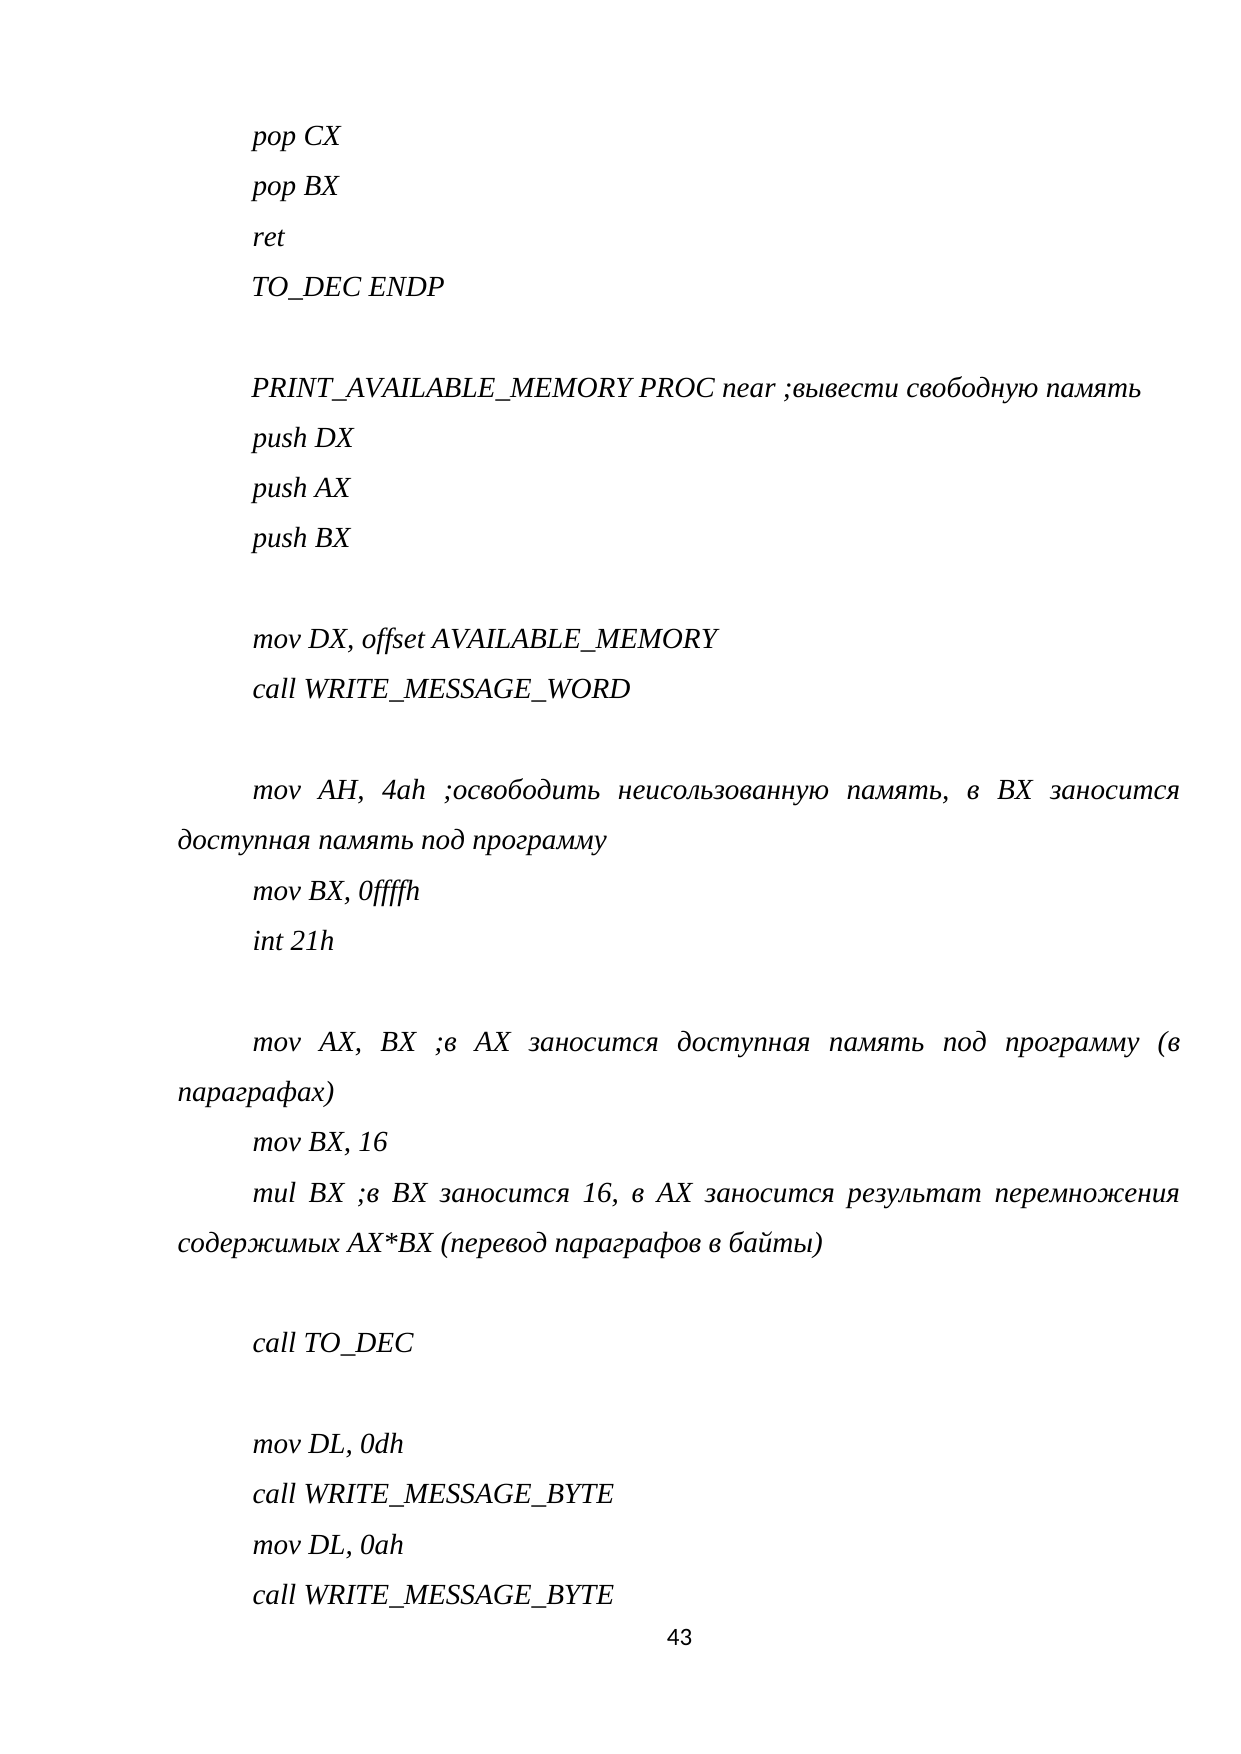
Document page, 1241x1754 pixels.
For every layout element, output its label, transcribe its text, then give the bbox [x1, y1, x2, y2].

text push DX [177, 420, 1181, 453]
text mul BX ;в BX заносится 16, в AX заносится результат перемножения содержимых AX*BX (перевод параграфов в байты) [177, 1175, 1181, 1258]
text TO_DEC ENDP [177, 269, 1181, 303]
text mov AH, 4ah ;освободить неисользованную память, в BX заносится доступная память под программу [177, 772, 1181, 856]
text mov DL, 0ah [177, 1527, 1181, 1560]
text mov BX, 16 [177, 1124, 1181, 1158]
text mov BX, 0ffffh [177, 873, 1181, 906]
text pop CX [177, 118, 1181, 152]
text ret [177, 219, 1181, 252]
text int 21h [177, 923, 1181, 957]
text call WRITE_MESSAGE_WORD [177, 672, 1181, 705]
text PRINT_AVAILABLE_MEMORY PROC near ;вывести свободную память [177, 370, 1181, 403]
text mov AX, BX ;в AX заносится доступная память под программу (в параграфах) [177, 1024, 1181, 1108]
text push AX [177, 470, 1181, 504]
text call WRITE_MESSAGE_BYTE [177, 1577, 1181, 1611]
text push BX [177, 521, 1181, 554]
text mov DX, offset AVAILABLE_MEMORY [177, 621, 1181, 655]
text mov DL, 0dh [177, 1426, 1181, 1460]
text call WRITE_MESSAGE_BYTE [177, 1477, 1181, 1510]
text call TO_DEC [177, 1326, 1181, 1359]
text pop BX [177, 168, 1181, 202]
